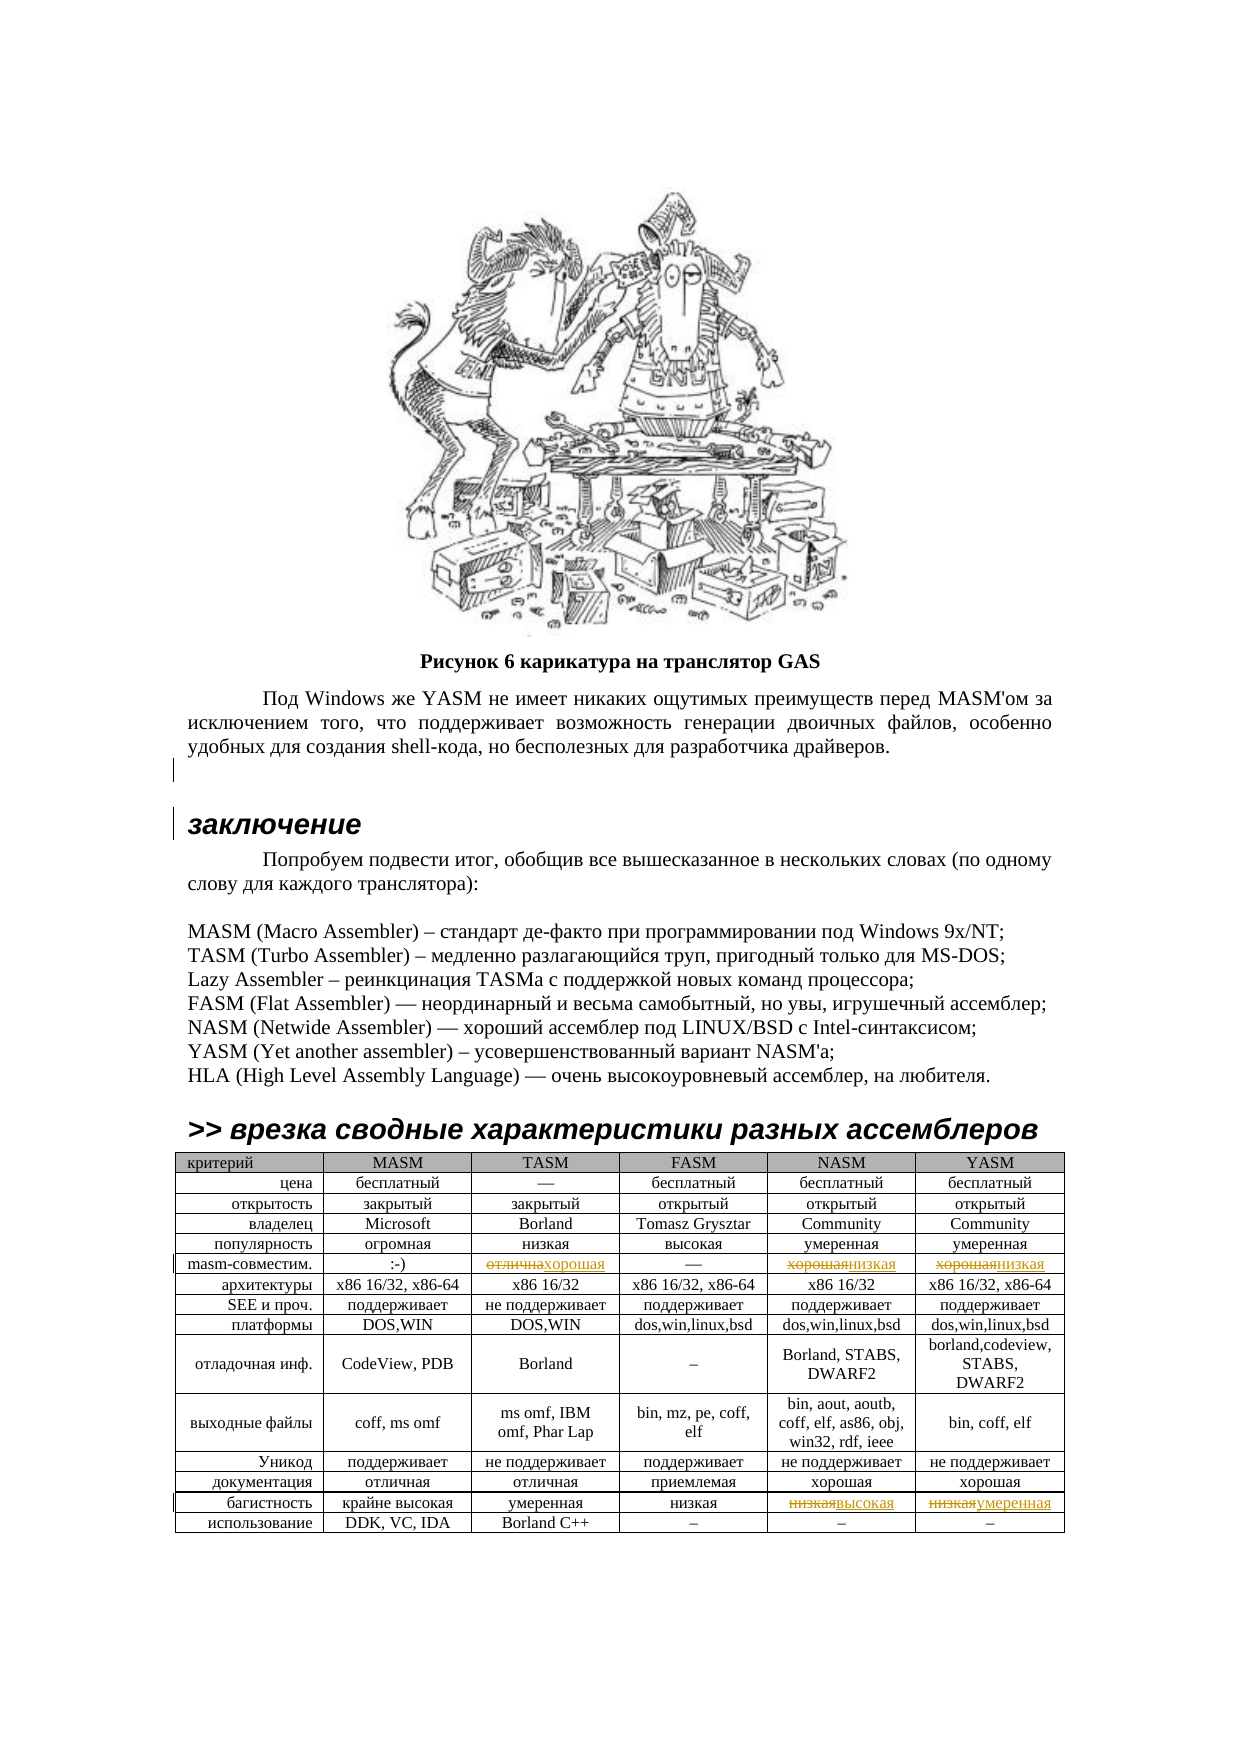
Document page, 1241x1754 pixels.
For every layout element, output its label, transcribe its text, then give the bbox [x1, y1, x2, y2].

table_cell умеренная [768, 1234, 915, 1253]
table_cell высокая [620, 1234, 767, 1253]
table_cell поддерживает [620, 1295, 767, 1314]
table_cell bin, aout, aoutb, coff, elf, as86, obj, win32, rdf, ieee [768, 1394, 915, 1451]
table_cell багистность [176, 1493, 323, 1512]
table_cell закрытый [472, 1194, 619, 1213]
table_cell – [620, 1513, 767, 1532]
table_cell документация [176, 1472, 323, 1491]
table_cell не поддерживает [472, 1452, 619, 1471]
table_cell открытый [620, 1194, 767, 1213]
table_cell умеренная [472, 1493, 619, 1512]
picture [385, 174, 855, 637]
table_cell bin, mz, pe, coff, elf [620, 1394, 767, 1451]
table_cell закрытый [324, 1194, 471, 1213]
table_cell поддерживает [916, 1295, 1064, 1314]
table_cell Tomasz Grysztar [620, 1214, 767, 1233]
text FASM (Flat Assembler) — неординарный и весьма самобытный, но увы, игрушечный ассемблер; [187, 991, 1053, 1015]
table_cell x86 16/32, x86-64 [916, 1274, 1064, 1293]
table_cell Borland [472, 1335, 619, 1392]
table_cell владелец [176, 1214, 323, 1233]
table_cell CodeView, PDB [324, 1335, 471, 1392]
subtitle >> врезка сводные характеристики разных ассемблеров [187, 1112, 1053, 1146]
table_cell архитектуры [176, 1274, 323, 1293]
table_cell — [472, 1173, 619, 1192]
table_cell бесплатный [324, 1173, 471, 1192]
table_cell низкая [620, 1493, 767, 1512]
table_header YASM [916, 1153, 1064, 1172]
table_cell dos,win,linux,bsd [916, 1315, 1064, 1334]
table_cell выходные файлы [176, 1394, 323, 1451]
text заключение [187, 758, 1053, 782]
table_cell открытый [916, 1194, 1064, 1213]
table_cell borland,codeview, STABS, DWARF2 [916, 1335, 1064, 1392]
table_cell поддерживает [324, 1295, 471, 1314]
table_cell DDK, VC, IDA [324, 1513, 471, 1532]
table_cell открытость [176, 1194, 323, 1213]
table_cell отличная [472, 1472, 619, 1491]
table_cell отладочная инф. [176, 1335, 323, 1392]
table_cell поддерживает [768, 1295, 915, 1314]
table_cell использование [176, 1513, 323, 1532]
table_cell приемлемая [620, 1472, 767, 1491]
table_cell coff, ms omf [324, 1394, 471, 1451]
text HLA (High Level Assembly Language) — очень высокоуровневый ассемблер, на любителя. [187, 1063, 1053, 1087]
text Попробуем подвести итог, обобщив все вышесказанное в нескольких словах (по одному слову для каждого транслятора): [187, 847, 1053, 895]
table_cell бесплатный [620, 1173, 767, 1192]
table_cell DOS,WIN [472, 1315, 619, 1334]
table_cell не поддерживает [472, 1295, 619, 1314]
table_cell x86 16/32, x86-64 [620, 1274, 767, 1293]
table_cell открытый [768, 1194, 915, 1213]
table_cell – [768, 1513, 915, 1532]
table_cell цена [176, 1173, 323, 1192]
table_cell поддерживает [620, 1452, 767, 1471]
table_cell популярность [176, 1234, 323, 1253]
table_cell Community [768, 1214, 915, 1233]
table_cell хорошая [768, 1472, 915, 1491]
text Рисунок 6 карикатура на транслятор GAS [187, 649, 1053, 673]
table_cell не поддерживает [768, 1452, 915, 1471]
table_cell хорошая [916, 1472, 1064, 1491]
text MASM (Macro Assembler) – стандарт де-факто при программировании под Windows 9x/NT; [187, 919, 1053, 943]
table_cell низкая [768, 1254, 915, 1273]
table_cell x86 16/32 [472, 1274, 619, 1293]
table_cell Microsoft [324, 1214, 471, 1233]
table_cell dos,win,linux,bsd [768, 1315, 915, 1334]
text TASM (Turbo Assembler) – медленно разлагающийся труп, пригодный только для MS-DOS; [187, 943, 1053, 967]
table_cell бесплатный [768, 1173, 915, 1192]
table_cell огромная [324, 1234, 471, 1253]
table_cell поддерживает [324, 1452, 471, 1471]
text Под Windows же YASM не имеет никаких ощутимых преимуществ перед MASM'ом за исключением того, что поддерживает возможность генерации двоичных файлов, особенно удобных для создания shell-кода, но бесполезных для разработчика драйверов. [187, 686, 1053, 758]
table_cell – [620, 1335, 767, 1392]
table_cell высокая [768, 1493, 915, 1512]
table_cell SEE и проч. [176, 1295, 323, 1314]
table_cell x86 16/32, x86-64 [324, 1274, 471, 1293]
table_cell masm-совместим. [176, 1254, 323, 1273]
table_cell ms omf, IBM omf, Phar Lap [472, 1394, 619, 1451]
text Lazy Assembler – реинкцинация TASMа с поддержкой новых команд процессора; [187, 967, 1053, 991]
table_cell не поддерживает [916, 1452, 1064, 1471]
table_cell низкая [472, 1234, 619, 1253]
table_cell крайне высокая [324, 1493, 471, 1512]
table_cell Уникод [176, 1452, 323, 1471]
table_cell отличная [324, 1472, 471, 1491]
table_cell бесплатный [916, 1173, 1064, 1192]
table_header MASM [324, 1153, 471, 1172]
text NASM (Netwide Assembler) — хороший ассемблер под LINUX/BSD с Intel-синтаксисом; [187, 1015, 1053, 1039]
table_header NASM [768, 1153, 915, 1172]
table_cell хорошая [472, 1254, 619, 1273]
table_cell dos,win,linux,bsd [620, 1315, 767, 1334]
table_cell bin, coff, elf [916, 1394, 1064, 1451]
table_cell Borland C++ [472, 1513, 619, 1532]
table_header FASM [620, 1153, 767, 1172]
table_header критерий [176, 1153, 323, 1172]
table_cell DOS,WIN [324, 1315, 471, 1334]
table_cell Community [916, 1214, 1064, 1233]
table_cell Borland, STABS, DWARF2 [768, 1335, 915, 1392]
table_cell :-) [324, 1254, 471, 1273]
table_cell – [916, 1513, 1064, 1532]
table_cell платформы [176, 1315, 323, 1334]
table_cell x86 16/32 [768, 1274, 915, 1293]
text YASM (Yet another assembler) – усовершенствованный вариант NASM'а; [187, 1039, 1053, 1063]
table_cell умеренная [916, 1234, 1064, 1253]
table_header TASM [472, 1153, 619, 1172]
table_cell Borland [472, 1214, 619, 1233]
table_cell умеренная [916, 1493, 1064, 1512]
table_cell низкая [916, 1254, 1064, 1273]
table_cell — [620, 1254, 767, 1273]
